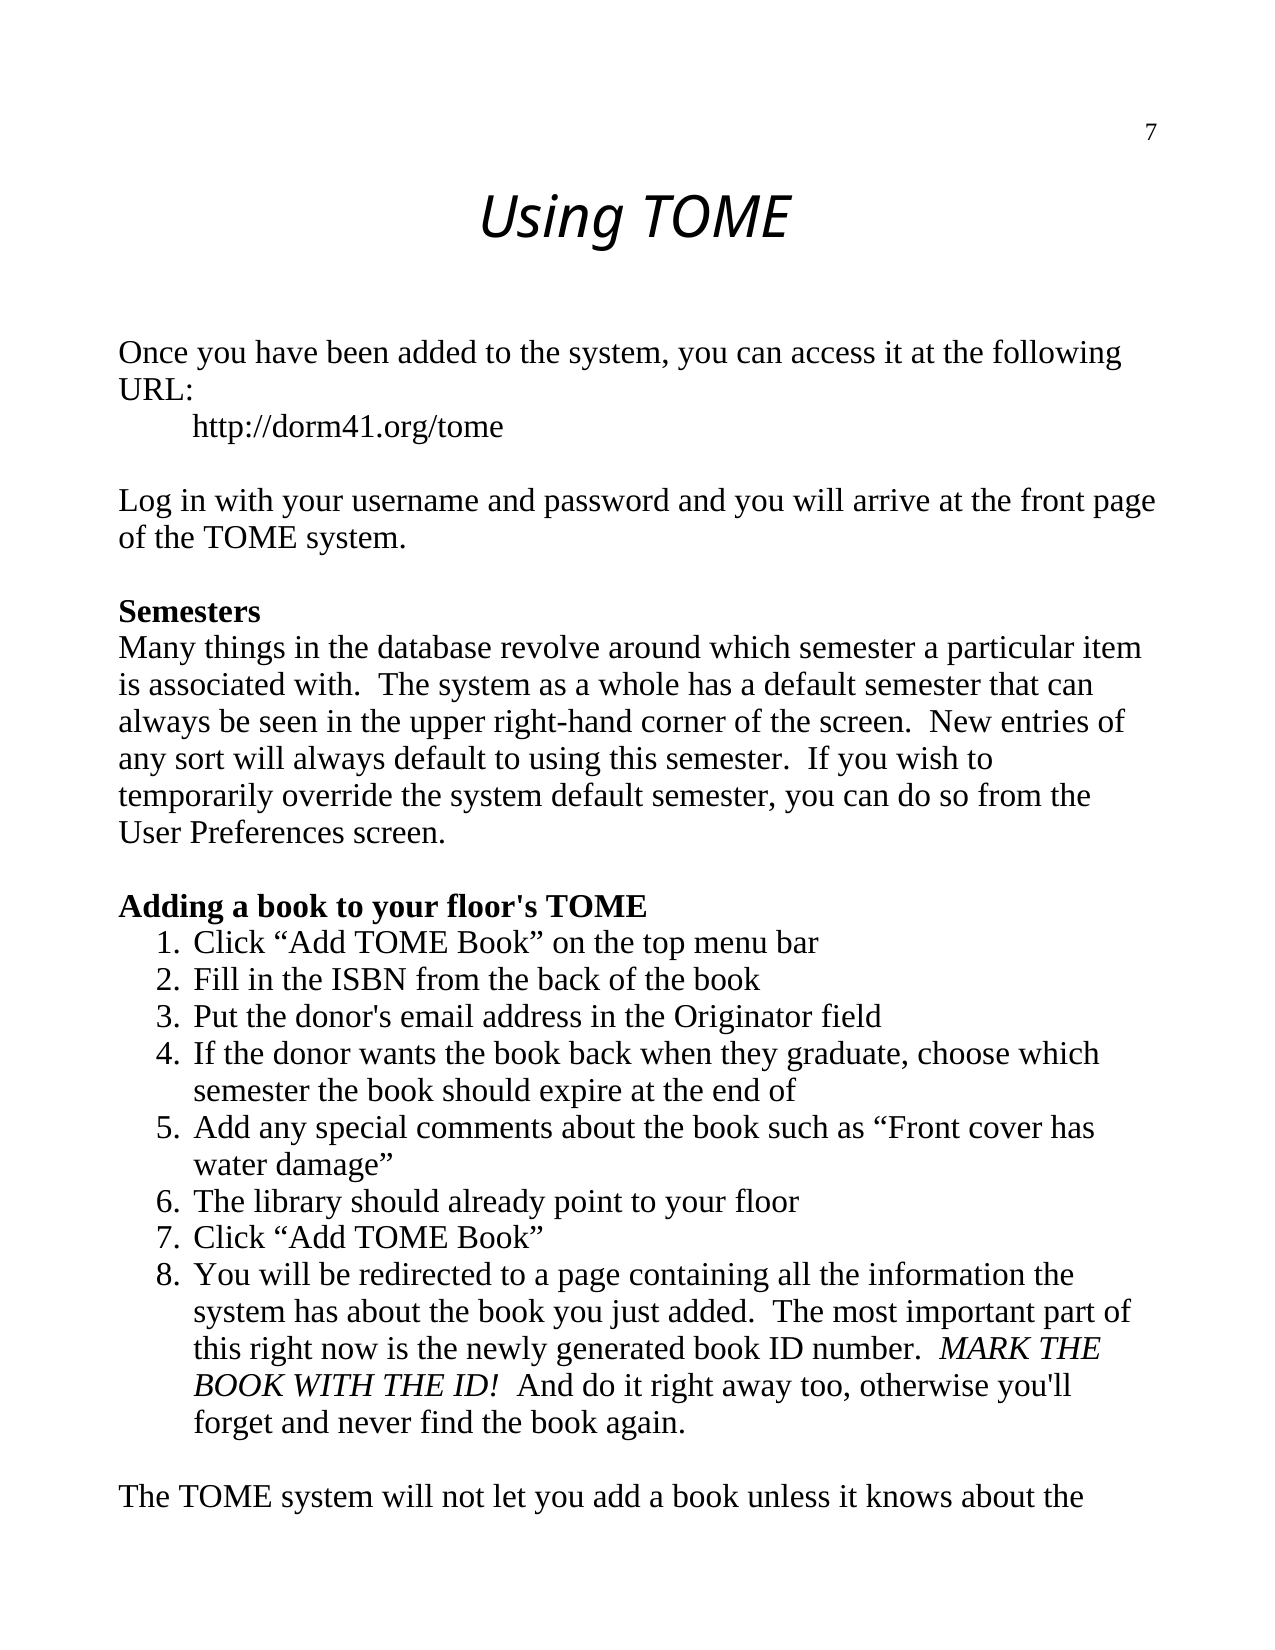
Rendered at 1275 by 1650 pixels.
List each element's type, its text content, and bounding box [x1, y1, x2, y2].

list Add any special comments about the book such as “Front cover has water damage” [156, 1109, 1157, 1182]
text Many things in the database revolve around which semester a particular item is associated with. The system as a whole has a default semester that can always be seen in the upper right-hand corner of the screen. New entries of any sort will always default to using this semester. If you wish to temporarily override the system default semester, you can do so from the User Preferences screen. [118, 629, 1157, 851]
text Using TOME [118, 175, 1157, 255]
list Click “Add TOME Book” [156, 1219, 1157, 1256]
list The library should already point to your floor [156, 1182, 1157, 1219]
text The TOME system will not let you add a book unless it knows about the [118, 1477, 1157, 1514]
list Click “Add TOME Book” on the top menu bar [156, 924, 1157, 961]
text Adding a book to your floor's TOME [118, 887, 1157, 924]
list Put the donor's email address in the Originator field [156, 998, 1157, 1035]
list Fill in the ISBN from the back of the book [156, 961, 1157, 998]
text Log in with your username and password and you will arrive at the front page of the TOME system. [118, 482, 1157, 556]
list If the donor wants the book back when they graduate, choose which semester the book should expire at the end of [156, 1035, 1157, 1109]
text http://dorm41.org/tome [192, 408, 1157, 445]
text Semesters [118, 592, 1157, 629]
list You will be redirected to a page containing all the information the system has about the book you just added. The most important part of this right now is the newly generated book ID number. MARK THE BOOK WITH THE ID! And do it right away too, otherwise you'll forget and never find the book again. [156, 1256, 1157, 1441]
text Once you have been added to the system, you can access it at the following URL: [118, 334, 1157, 408]
